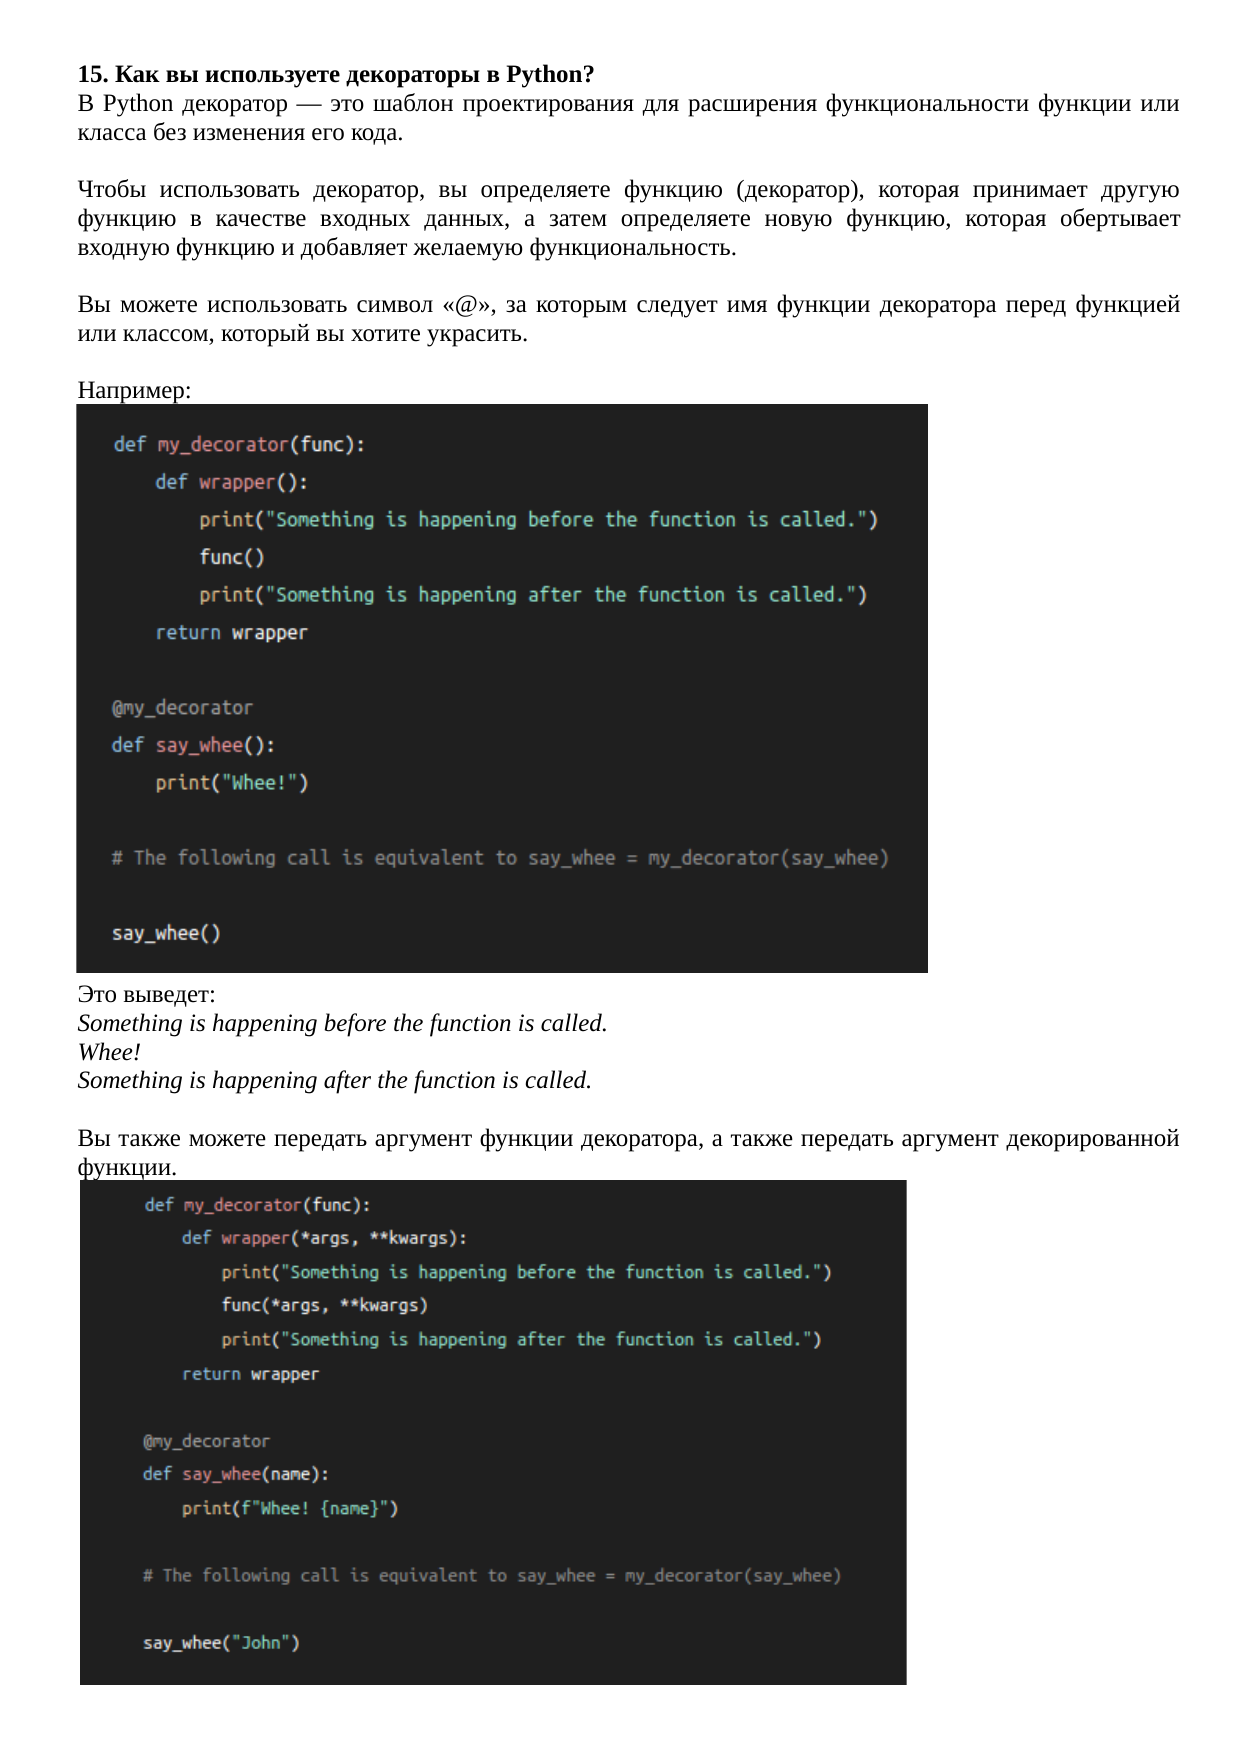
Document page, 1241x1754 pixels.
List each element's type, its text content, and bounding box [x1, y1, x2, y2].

text В Python декоратор — это шаблон проектирования для расширения функциональности функции или класса без изменения его кода. [77, 88, 1181, 145]
text Something is happening after the function is called. [77, 1065, 1181, 1094]
picture [76, 404, 928, 973]
picture [80, 1180, 907, 1685]
text Whee! [77, 1037, 1181, 1065]
text Вы также можете передать аргумент функции декоратора, а также передать аргумент декорированной функции. [77, 1123, 1181, 1180]
text Вы можете использовать символ «@», за которым следует имя функции декоратора перед функцией или классом, который вы хотите украсить. [77, 289, 1181, 347]
text Чтобы использовать декоратор, вы определяете функцию (декоратор), которая принимает другую функцию в качестве входных данных, а затем определяете новую функцию, которая обертывает входную функцию и добавляет желаемую функциональность. [77, 174, 1181, 260]
text Something is happening before the function is called. [77, 1008, 1181, 1037]
text 15. Как вы используете декораторы в Python? [77, 59, 1181, 88]
text Это выведет: [77, 979, 1181, 1008]
text Например: [77, 375, 1181, 404]
